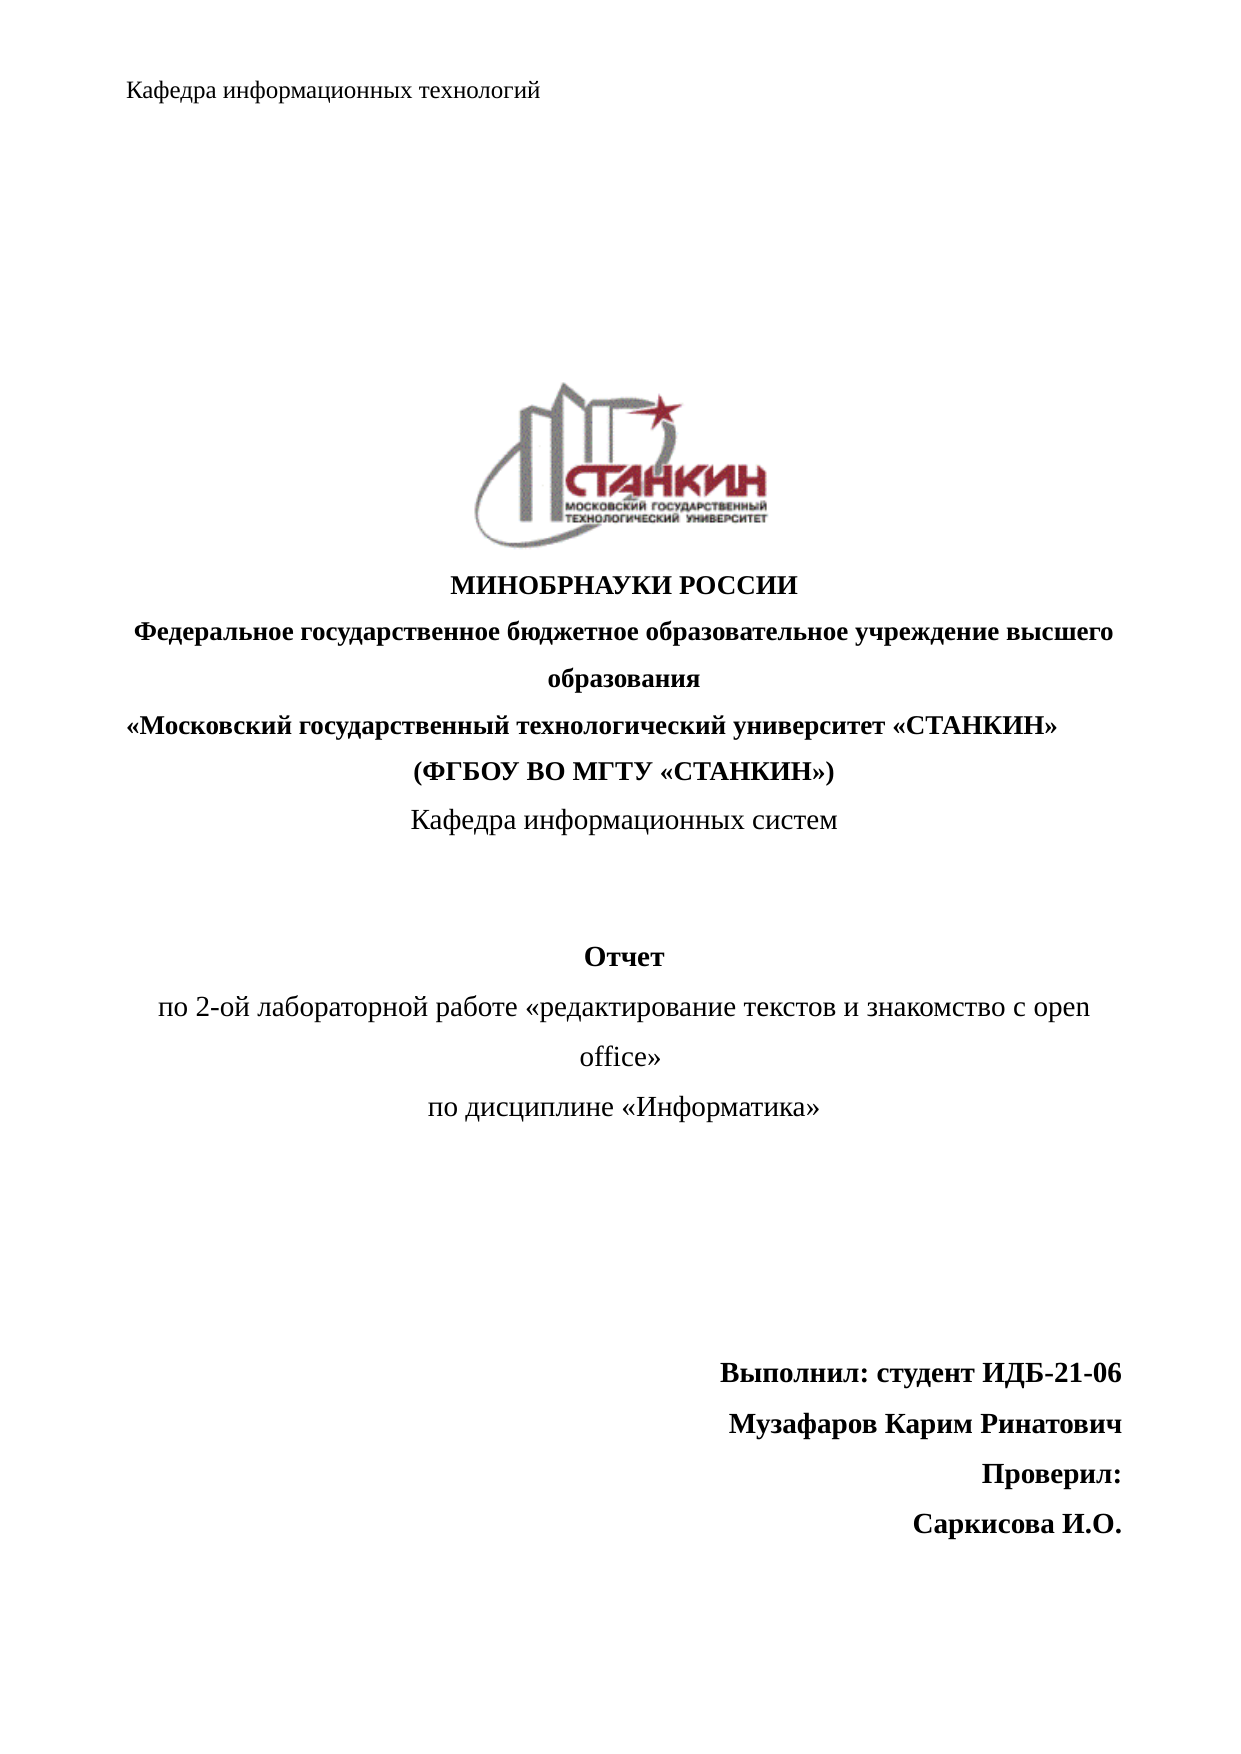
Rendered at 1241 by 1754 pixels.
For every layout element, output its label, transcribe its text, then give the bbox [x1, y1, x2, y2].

text Выполнил: студент ИДБ-21-06 [126, 1356, 1122, 1389]
text (ФГБОУ ВО МГТУ «СТАНКИН») [126, 755, 1122, 787]
text Музафаров Карим Ринатович [126, 1406, 1122, 1439]
text Отчет [126, 939, 1122, 972]
text МИНОБРНАУКИ РОССИИ [126, 569, 1122, 600]
text по 2-ой лабораторной работе «редактирование текстов и знакомство с open office» [126, 989, 1122, 1073]
text Саркисова И.О. [126, 1506, 1122, 1540]
text по дисциплине «Информатика» [126, 1089, 1122, 1123]
text «Московский государственный технологический университет «СТАНКИН» [126, 709, 1122, 740]
text Федеральное государственное бюджетное образовательное учреждение высшего образования [126, 615, 1122, 693]
text Кафедра информационных систем [126, 802, 1122, 836]
text Проверил: [126, 1456, 1122, 1490]
